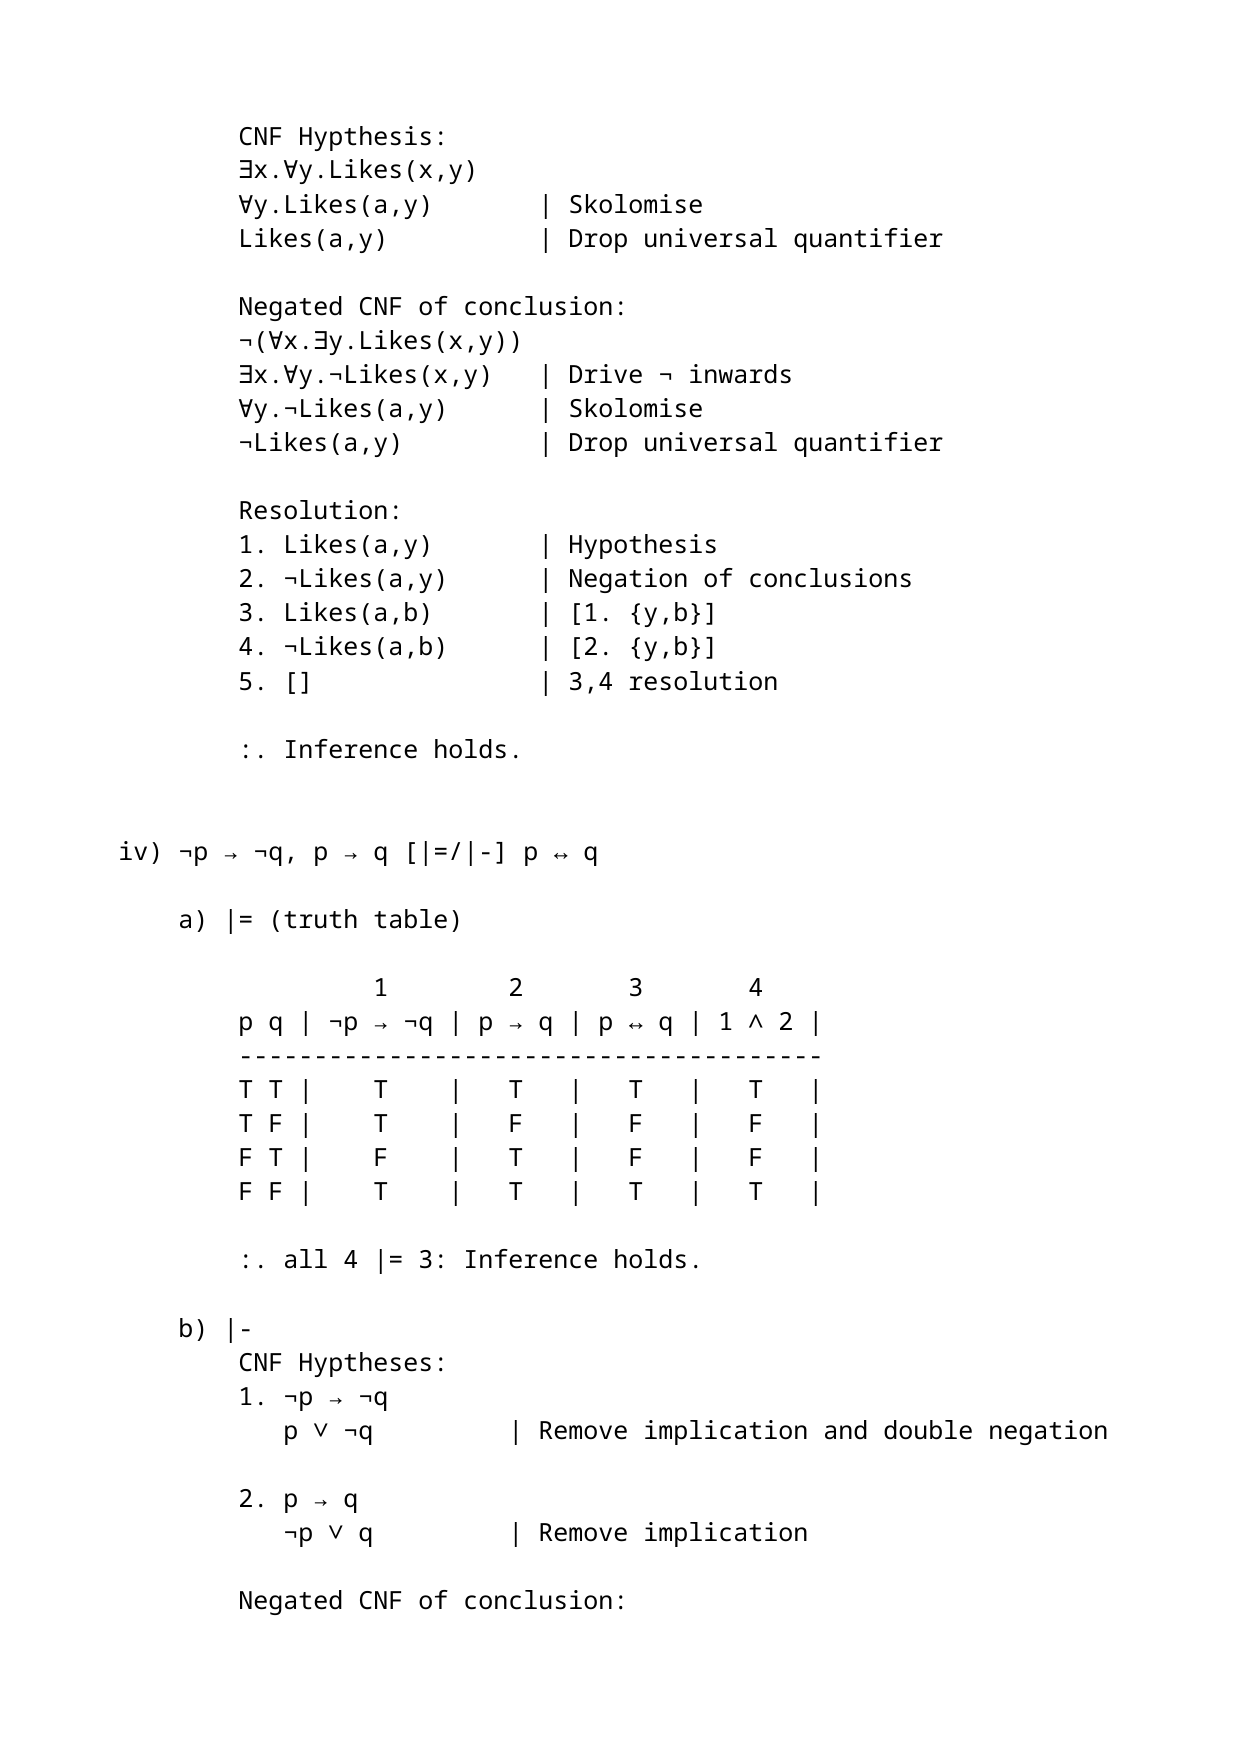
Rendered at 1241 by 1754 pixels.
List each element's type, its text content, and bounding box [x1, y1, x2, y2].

text ¬p ∨ q | Remove implication [118, 1515, 1122, 1549]
text :. all 4 |= 3: Inference holds. [118, 1242, 1122, 1276]
text CNF Hypthesis: [118, 118, 1122, 152]
text 4. ¬Likes(a,b) | [2. {y,b}] [118, 629, 1122, 663]
text a) |= (truth table) [118, 902, 1122, 936]
text --------------------------------------- [118, 1038, 1122, 1072]
text 2. ¬Likes(a,y) | Negation of conclusions [118, 561, 1122, 595]
text CNF Hyptheses: [118, 1344, 1122, 1378]
text F T | F | T | F | F | [118, 1140, 1122, 1174]
text ¬Likes(a,y) | Drop universal quantifier [118, 425, 1122, 459]
text 5. [] | 3,4 resolution [118, 663, 1122, 697]
text iv) ¬p → ¬q, p → q [|=/|-] p ↔ q [118, 833, 1122, 867]
text ∀y.Likes(a,y) | Skolomise [118, 186, 1122, 220]
text p q | ¬p → ¬q | p → q | p ↔ q | 1 ∧ 2 | [118, 1004, 1122, 1038]
text Resolution: [118, 493, 1122, 527]
text ∃x.∀y.¬Likes(x,y) | Drive ¬ inwards [118, 357, 1122, 391]
text ∀y.¬Likes(a,y) | Skolomise [118, 391, 1122, 425]
text ∃x.∀y.Likes(x,y) [118, 152, 1122, 186]
text 1. Likes(a,y) | Hypothesis [118, 527, 1122, 561]
text T F | T | F | F | F | [118, 1106, 1122, 1140]
text ¬(∀x.∃y.Likes(x,y)) [118, 322, 1122, 357]
text 1 2 3 4 [118, 970, 1122, 1004]
text Likes(a,y) | Drop universal quantifier [118, 220, 1122, 254]
text T T | T | T | T | T | [118, 1072, 1122, 1106]
text 2. p → q [118, 1481, 1122, 1515]
text p ∨ ¬q | Remove implication and double negation [118, 1412, 1122, 1447]
text Negated CNF of conclusion: [118, 1583, 1122, 1617]
text 3. Likes(a,b) | [1. {y,b}] [118, 595, 1122, 629]
text b) |- [118, 1310, 1122, 1344]
text Negated CNF of conclusion: [118, 288, 1122, 322]
text 1. ¬p → ¬q [118, 1378, 1122, 1412]
text :. Inference holds. [118, 731, 1122, 765]
text F F | T | T | T | T | [118, 1174, 1122, 1208]
